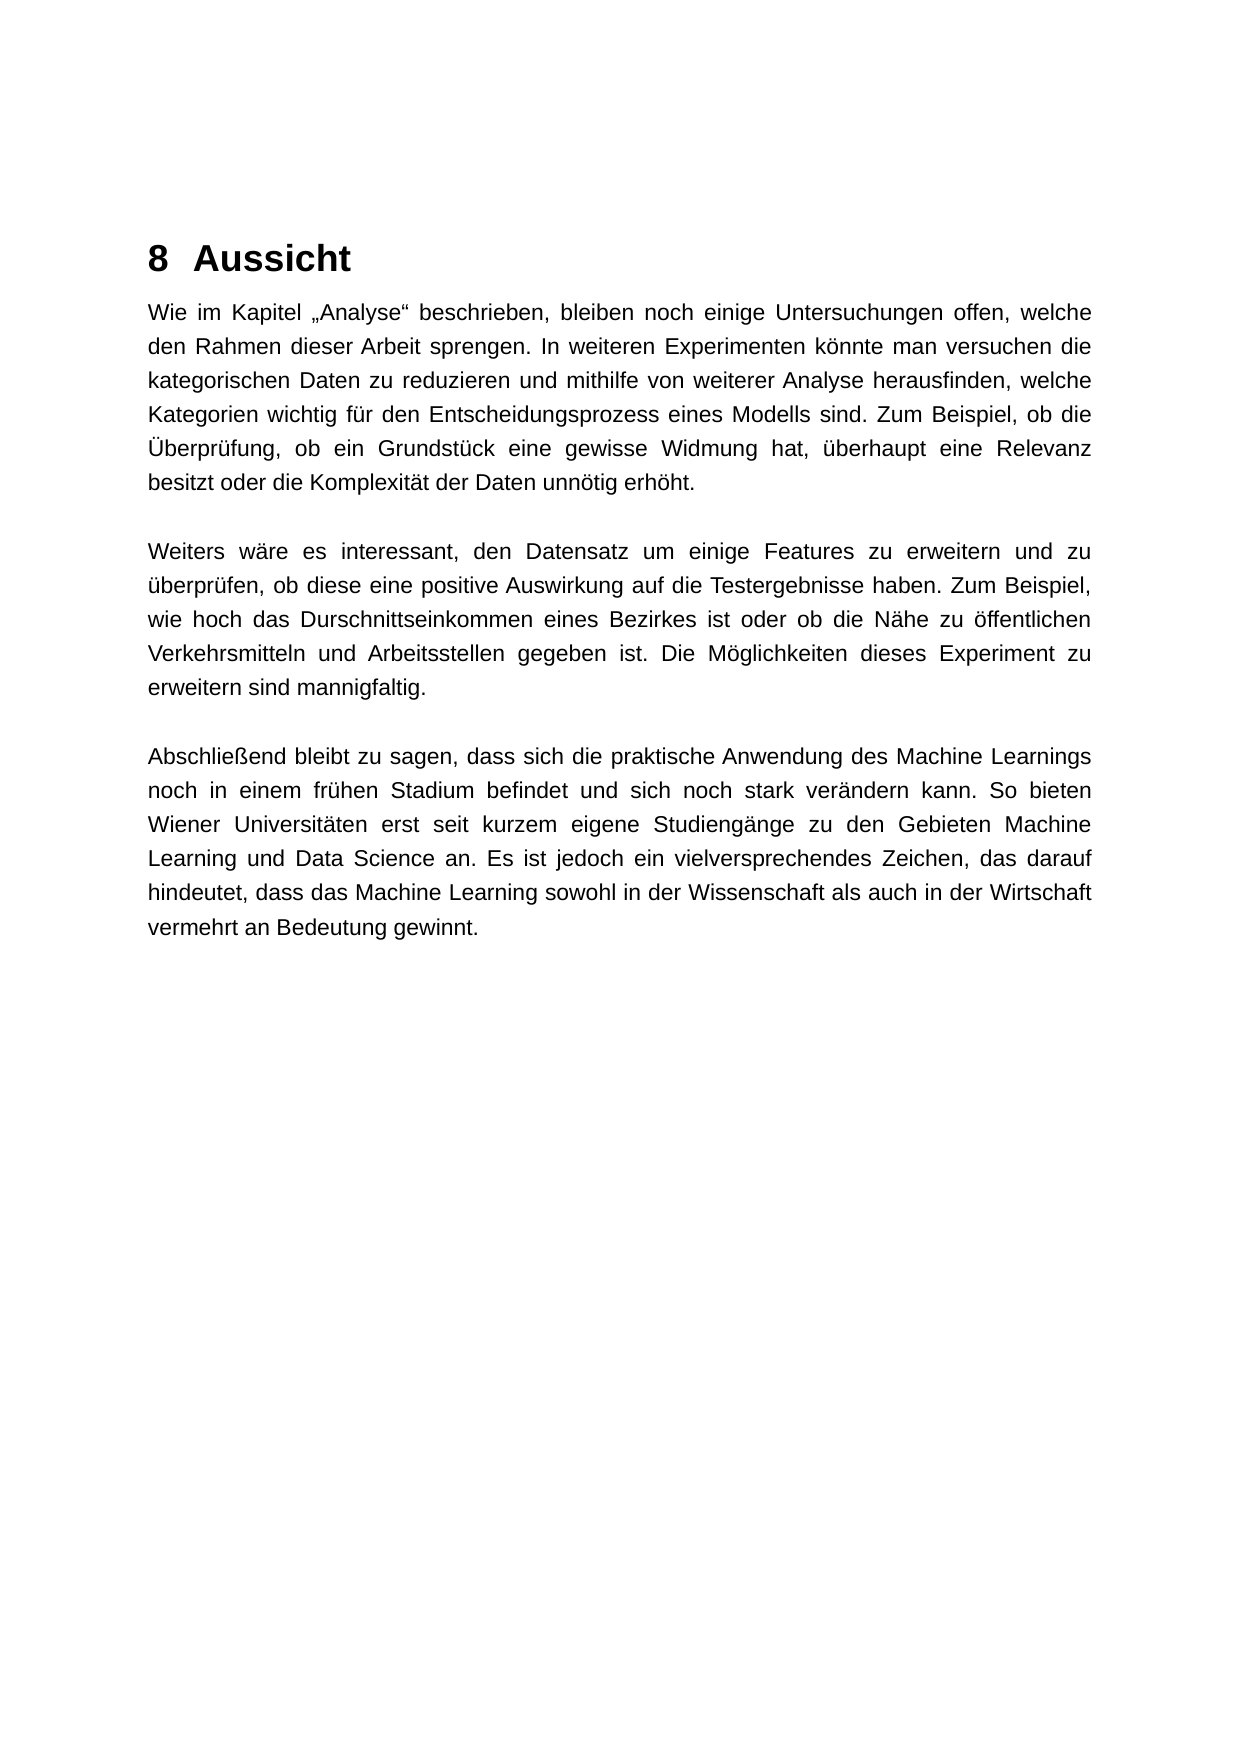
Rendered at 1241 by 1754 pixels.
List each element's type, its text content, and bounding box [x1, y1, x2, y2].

subtitle Aussicht [148, 236, 1092, 279]
text Weiters wäre es interessant, den Datensatz um einige Features zu erweitern und zu überprüfen, ob diese eine positive Auswirkung auf die Testergebnisse haben. Zum Beispiel, wie hoch das Durschnittseinkommen eines Bezirkes ist oder ob die Nähe zu öffentlichen Verkehrsmitteln und Arbeitsstellen gegeben ist. Die Möglichkeiten dieses Experiment zu erweitern sind mannigfaltig. [148, 538, 1092, 701]
text Wie im Kapitel „Analyse“ beschrieben, bleiben noch einige Untersuchungen offen, welche den Rahmen dieser Arbeit sprengen. In weiteren Experimenten könnte man versuchen die kategorischen Daten zu reduzieren und mithilfe von weiterer Analyse herausfinden, welche Kategorien wichtig für den Entscheidungsprozess eines Modells sind. Zum Beispiel, ob die Überprüfung, ob ein Grundstück eine gewisse Widmung hat, überhaupt eine Relevanz besitzt oder die Komplexität der Daten unnötig erhöht. [148, 298, 1092, 496]
text Abschließend bleibt zu sagen, dass sich die praktische Anwendung des Machine Learnings noch in einem frühen Stadium befindet und sich noch stark verändern kann. So bieten Wiener Universitäten erst seit kurzem eigene Studiengänge zu den Gebieten Machine Learning und Data Science an. Es ist jedoch ein vielversprechendes Zeichen, das darauf hindeutet, dass das Machine Learning sowohl in der Wissenschaft als auch in der Wirtschaft vermehrt an Bedeutung gewinnt. [148, 743, 1092, 940]
